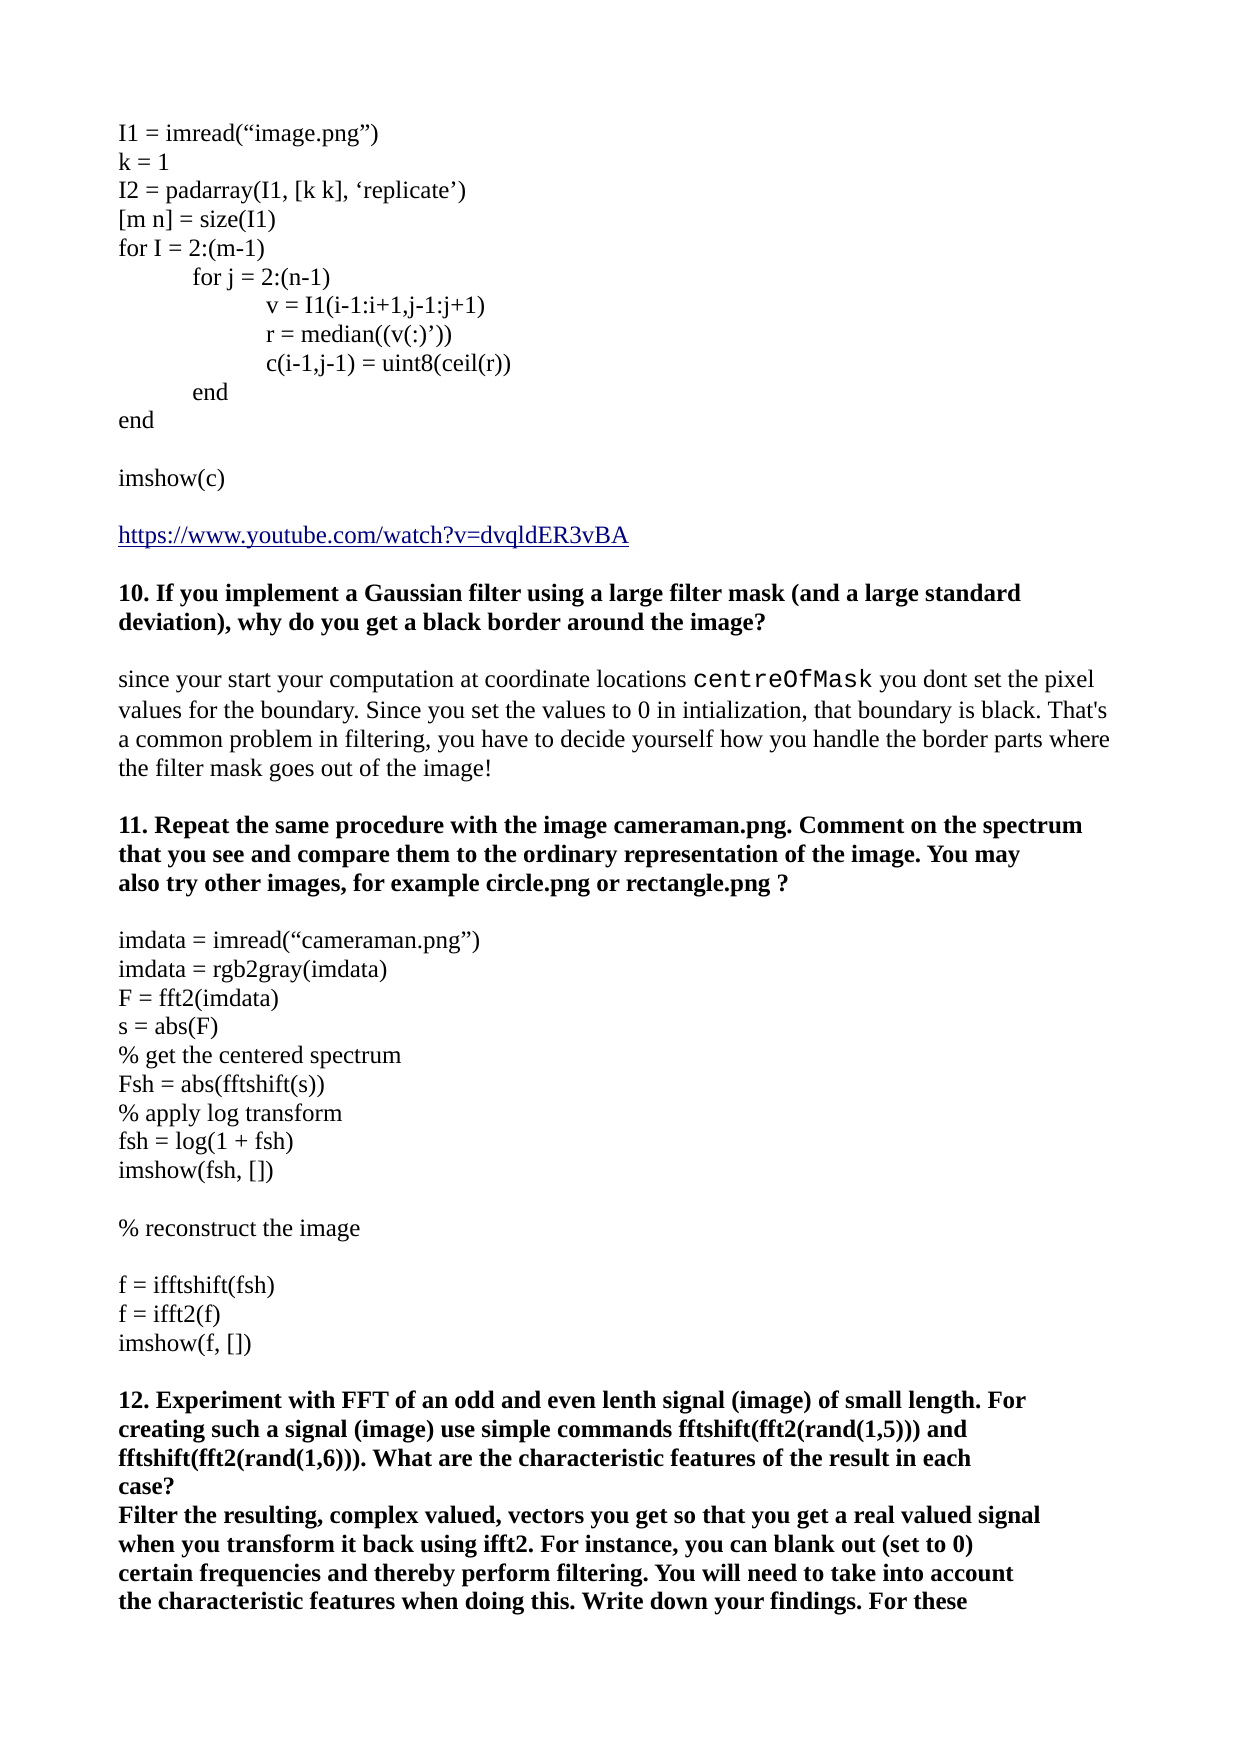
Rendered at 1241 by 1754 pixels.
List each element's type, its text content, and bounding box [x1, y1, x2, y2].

text r = median((v(:)’)) [118, 319, 1122, 348]
text fsh = log(1 + fsh) [118, 1126, 1122, 1155]
text 12. Experiment with FFT of an odd and even lenth signal (image) of small length. For [118, 1385, 1122, 1414]
text imshow(fsh, []) [118, 1155, 1122, 1184]
text creating such a signal (image) use simple commands fftshift(fft2(rand(1,5))) and [118, 1414, 1122, 1443]
text the characteristic features when doing this. Write down your findings. For these [118, 1586, 1122, 1615]
text I2 = padarray(I1, [k k], ‘replicate’) [118, 176, 1122, 204]
text v = I1(i-1:i+1,j-1:j+1) [118, 291, 1122, 319]
text fftshift(fft2(rand(1,6))). What are the characteristic features of the result in each [118, 1443, 1122, 1471]
text % apply log transform [118, 1098, 1122, 1126]
text imshow(f, []) [118, 1328, 1122, 1356]
text k = 1 [118, 147, 1122, 176]
text for j = 2:(n-1) [118, 262, 1122, 291]
text case? [118, 1471, 1122, 1500]
text certain frequencies and thereby perform filtering. You will need to take into account [118, 1558, 1122, 1586]
text s = abs(F) [118, 1011, 1122, 1040]
text Filter the resulting, complex valued, vectors you get so that you get a real valued signal [118, 1500, 1122, 1529]
text [m n] = size(I1) [118, 204, 1122, 233]
text I1 = imread(“image.png”) [118, 118, 1122, 147]
text that you see and compare them to the ordinary representation of the image. You may [118, 839, 1122, 868]
text deviation), why do you get a black border around the image? [118, 607, 1122, 636]
text % get the centered spectrum [118, 1040, 1122, 1069]
text Fsh = abs(fftshift(s)) [118, 1069, 1122, 1098]
text when you transform it back using ifft2. For instance, you can blank out (set to 0) [118, 1529, 1122, 1558]
text imdata = rgb2gray(imdata) [118, 954, 1122, 983]
text % reconstruct the image [118, 1213, 1122, 1241]
text 10. If you implement a Gaussian filter using a large filter mask (and a large standard [118, 578, 1122, 607]
text imdata = imread(“cameraman.png”) [118, 925, 1122, 954]
text F = fft2(imdata) [118, 983, 1122, 1011]
text 11. Repeat the same procedure with the image cameraman.png. Comment on the spectrum [118, 810, 1122, 839]
text end [118, 377, 1122, 406]
text since your start your computation at coordinate locations centreOfMask you dont set the pixel values for the boundary. Since you set the values to 0 in intialization, that boundary is black. That's a common problem in filtering, you have to decide yourself how you handle the border parts where the filter mask goes out of the image! [118, 664, 1122, 781]
text for I = 2:(m-1) [118, 233, 1122, 262]
text f = ifft2(f) [118, 1299, 1122, 1328]
text also try other images, for example circle.png or rectangle.png ? [118, 868, 1122, 896]
text https://www.youtube.com/watch?v=dvqldER3vBA [118, 521, 1122, 549]
text end [118, 406, 1122, 434]
text c(i-1,j-1) = uint8(ceil(r)) [118, 348, 1122, 377]
text f = ifftshift(fsh) [118, 1270, 1122, 1299]
text imshow(c) [118, 463, 1122, 492]
